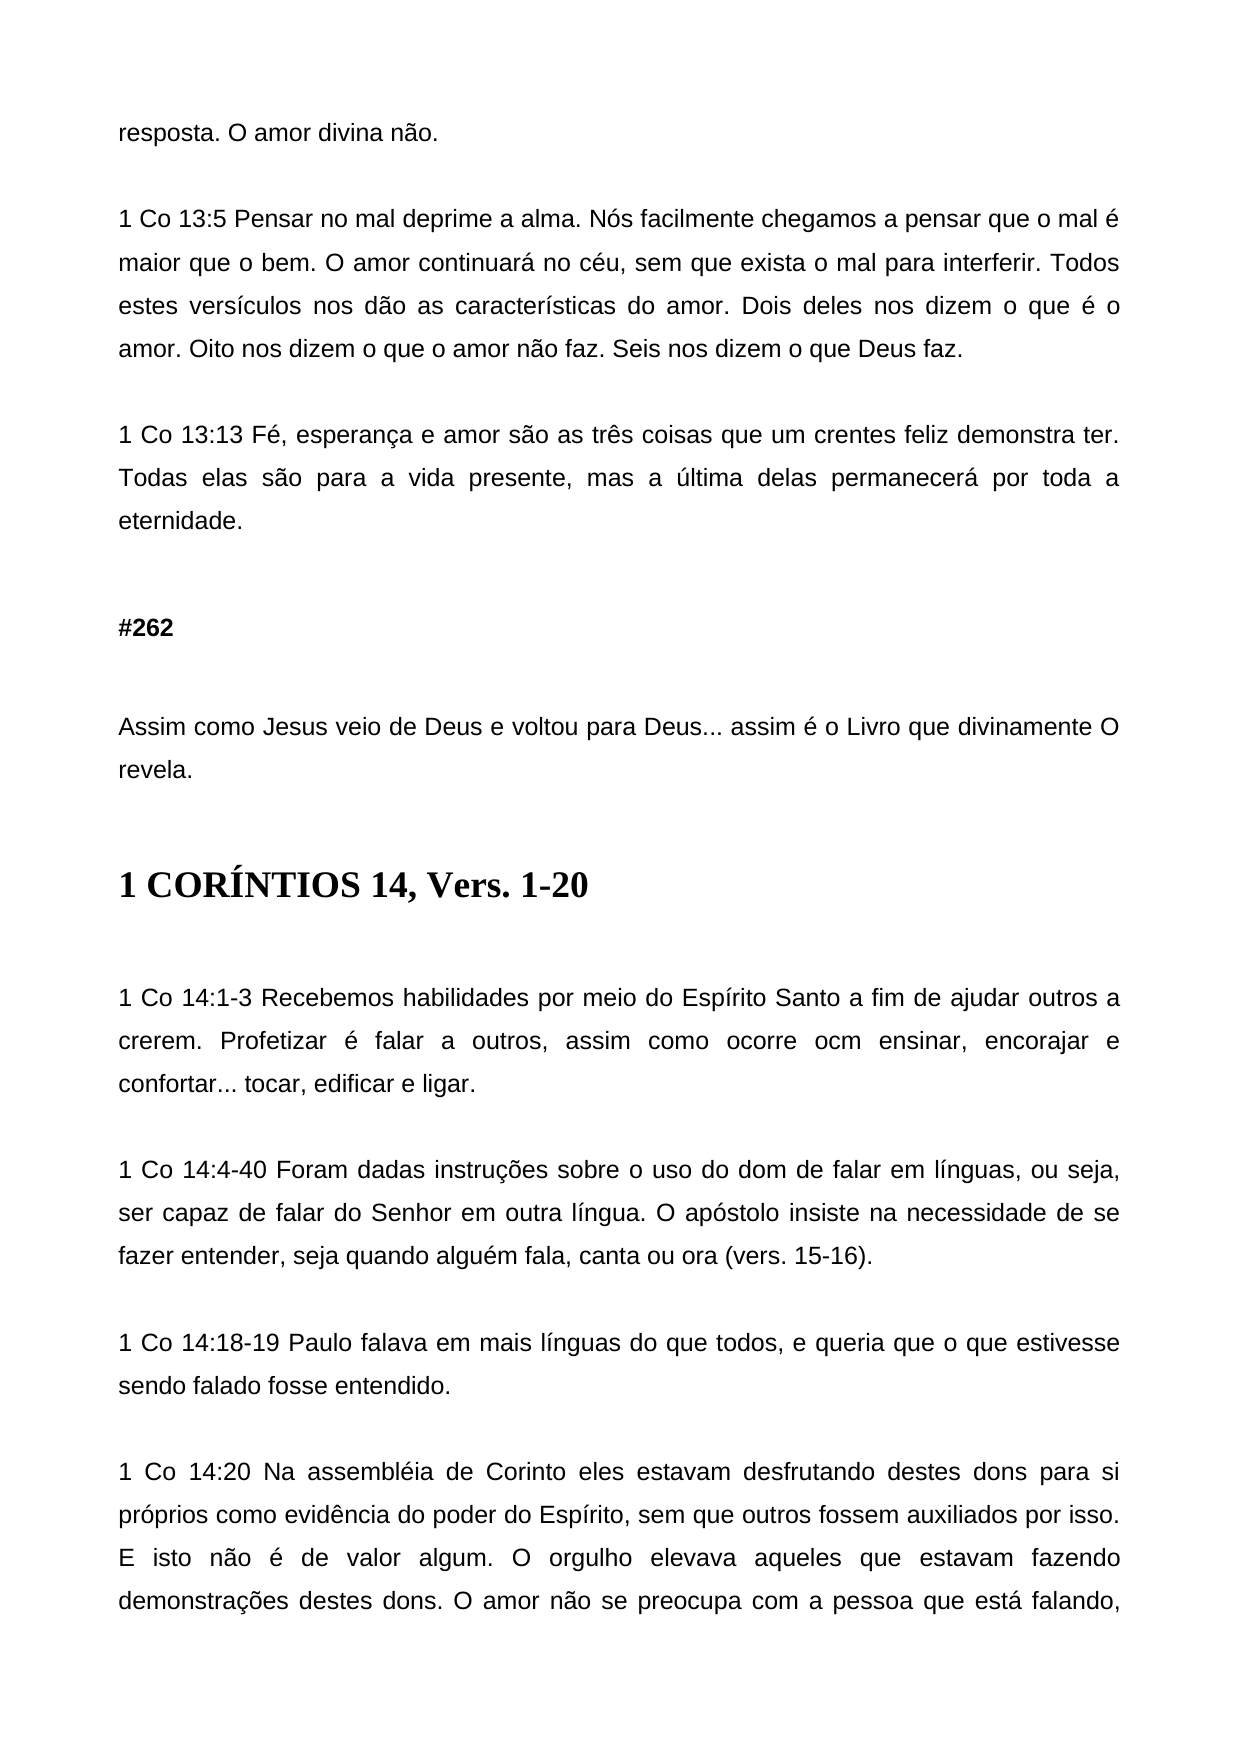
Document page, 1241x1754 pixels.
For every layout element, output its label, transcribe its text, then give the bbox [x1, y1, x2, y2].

subtitle #262 [118, 613, 1122, 642]
text 1 Co 14:18-19 Paulo falava em mais línguas do que todos, e queria que o que estivesse sendo falado fosse entendido. [118, 1328, 1122, 1399]
subtitle 1 CORÍNTIOS 14, Vers. 1-20 [118, 862, 1122, 905]
text resposta. O amor divina não. [118, 118, 1122, 147]
text 1 Co 14:4-40 Foram dadas instruções sobre o uso do dom de falar em línguas, ou seja, ser capaz de falar do Senhor em outra língua. O apóstolo insiste na necessidade de se fazer entender, seja quando alguém fala, canta ou ora (vers. 15-16). [118, 1155, 1122, 1270]
text 1 Co 14:1-3 Recebemos habilidades por meio do Espírito Santo a fim de ajudar outros a crerem. Profetizar é falar a outros, assim como ocorre ocm ensinar, encorajar e confortar... tocar, edificar e ligar. [118, 983, 1122, 1098]
text 1 Co 13:13 Fé, esperança e amor são as três coisas que um crentes feliz demonstra ter. Todas elas são para a vida presente, mas a última delas permanecerá por toda a eternidade. [118, 420, 1122, 535]
text Assim como Jesus veio de Deus e voltou para Deus... assim é o Livro que divinamente O revela. [118, 712, 1122, 784]
text 1 Co 14:20 Na assembléia de Corinto eles estavam desfrutando destes dons para si próprios como evidência do poder do Espírito, sem que outros fossem auxiliados por isso. E isto não é de valor algum. O orgulho elevava aqueles que estavam fazendo demonstrações destes dons. O amor não se preocupa com a pessoa que está falando, [118, 1457, 1122, 1615]
text 1 Co 13:5 Pensar no mal deprime a alma. Nós facilmente chegamos a pensar que o mal é maior que o bem. O amor continuará no céu, sem que exista o mal para interferir. Todos estes versículos nos dão as características do amor. Dois deles nos dizem o que é o amor. Oito nos dizem o que o amor não faz. Seis nos dizem o que Deus faz. [118, 204, 1122, 362]
